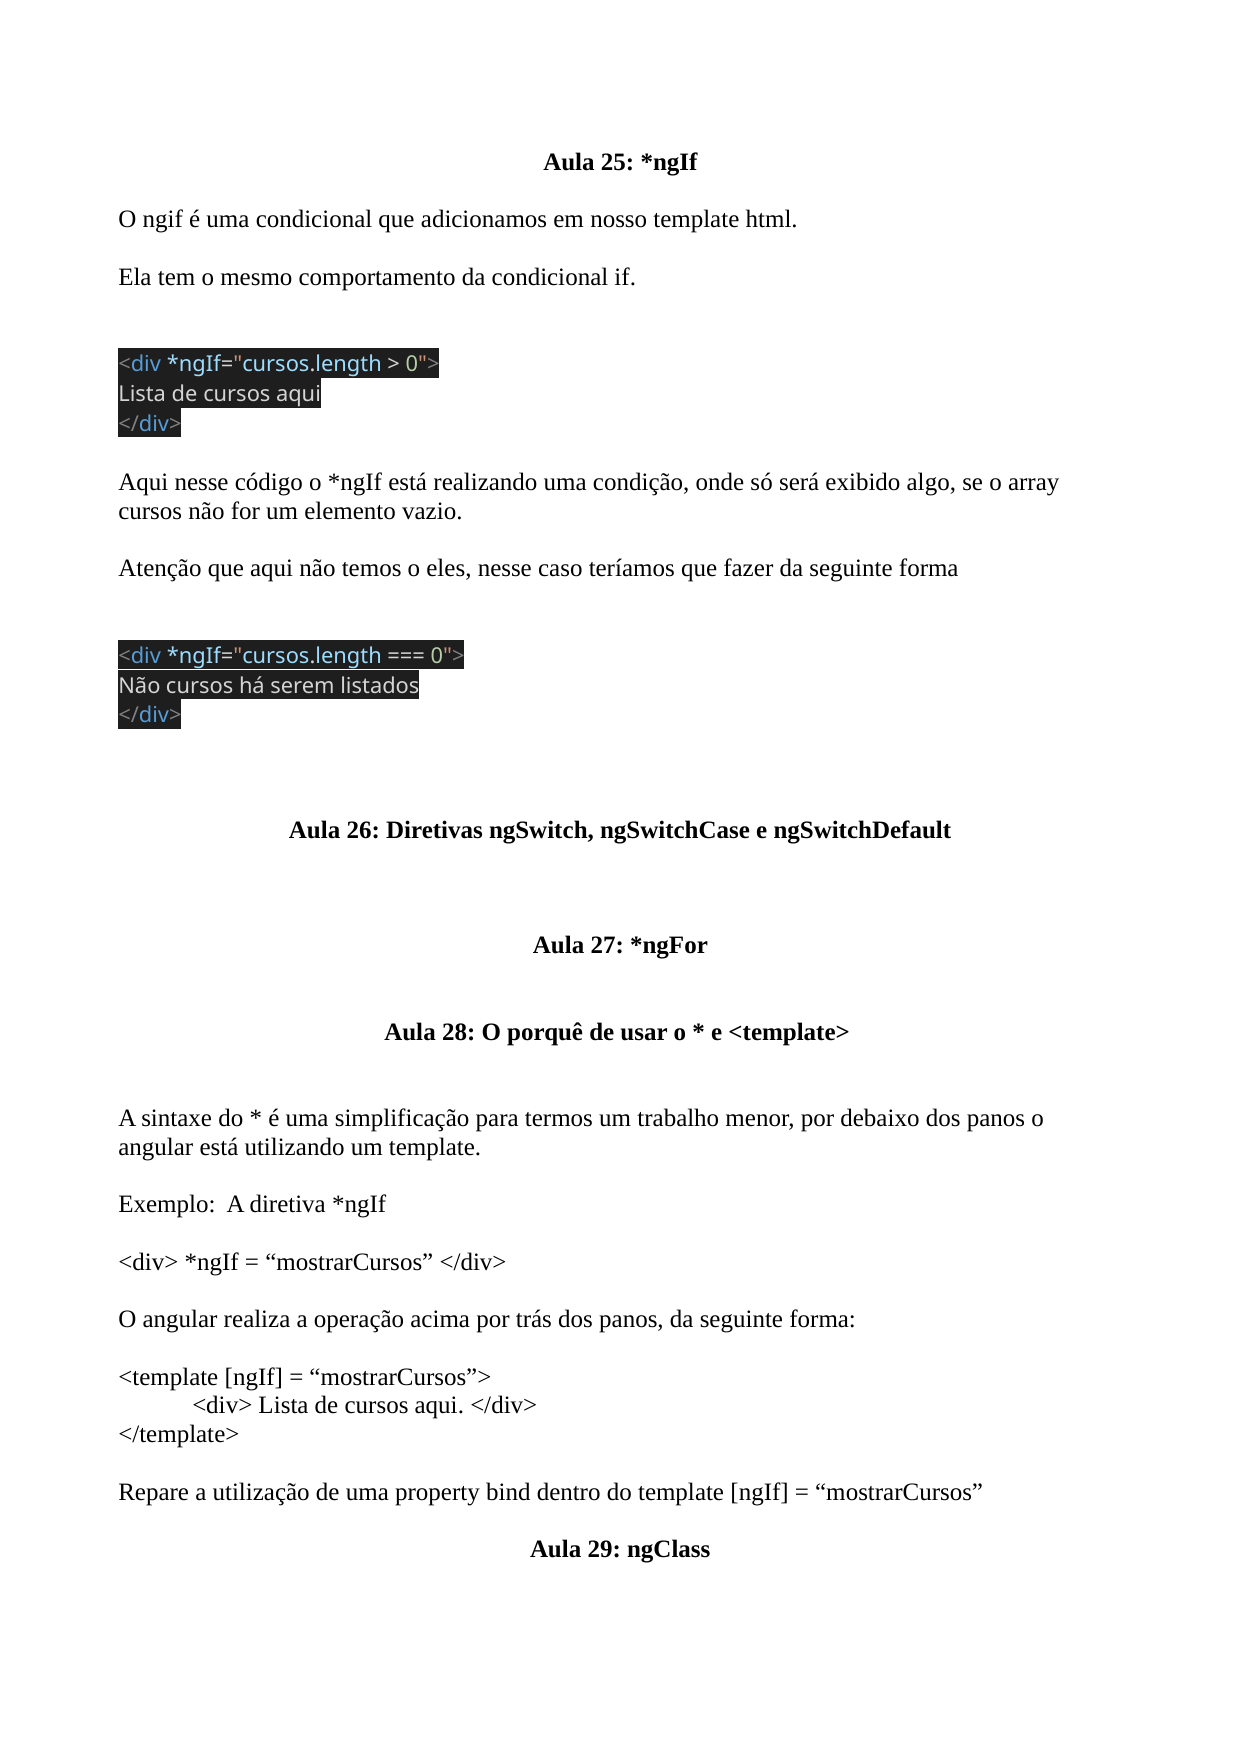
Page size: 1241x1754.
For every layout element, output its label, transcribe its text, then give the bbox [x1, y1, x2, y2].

text <div *ngIf="cursos.length === 0"> [118, 640, 1122, 669]
text </template> [118, 1419, 1122, 1448]
text Lista de cursos aqui [118, 378, 1122, 408]
text Aula 27: *ngFor [118, 930, 1122, 959]
text Ela tem o mesmo comportamento da condicional if. [118, 262, 1122, 291]
text Aula 26: Diretivas ngSwitch, ngSwitchCase e ngSwitchDefault [118, 815, 1122, 844]
text Aula 28: O porquê de usar o * e <template> [118, 1017, 1122, 1045]
text Exemplo: A diretiva *ngIf [118, 1189, 1122, 1218]
text Repare a utilização de uma property bind dentro do template [ngIf] = “mostrarCursos” [118, 1477, 1122, 1505]
text Aula 29: ngClass [118, 1534, 1122, 1563]
text Aula 25: *ngIf [118, 147, 1122, 176]
text <div *ngIf="cursos.length > 0"> [118, 348, 1122, 378]
text O angular realiza a operação acima por trás dos panos, da seguinte forma: [118, 1304, 1122, 1333]
text O ngif é uma condicional que adicionamos em nosso template html. [118, 204, 1122, 233]
text <div> *ngIf = “mostrarCursos” </div> [118, 1247, 1122, 1275]
text </div> [118, 699, 1122, 729]
text <div> Lista de cursos aqui. </div> [118, 1390, 1122, 1419]
text </div> [118, 408, 1122, 437]
text Aqui nesse código o *ngIf está realizando uma condição, onde só será exibido algo, se o array cursos não for um elemento vazio. [118, 467, 1122, 525]
text Não cursos há serem listados [118, 669, 1122, 699]
text A sintaxe do * é uma simplificação para termos um trabalho menor, por debaixo dos panos o angular está utilizando um template. [118, 1103, 1122, 1160]
text <template [ngIf] = “mostrarCursos”> [118, 1362, 1122, 1390]
text Atenção que aqui não temos o eles, nesse caso teríamos que fazer da seguinte forma [118, 553, 1122, 582]
